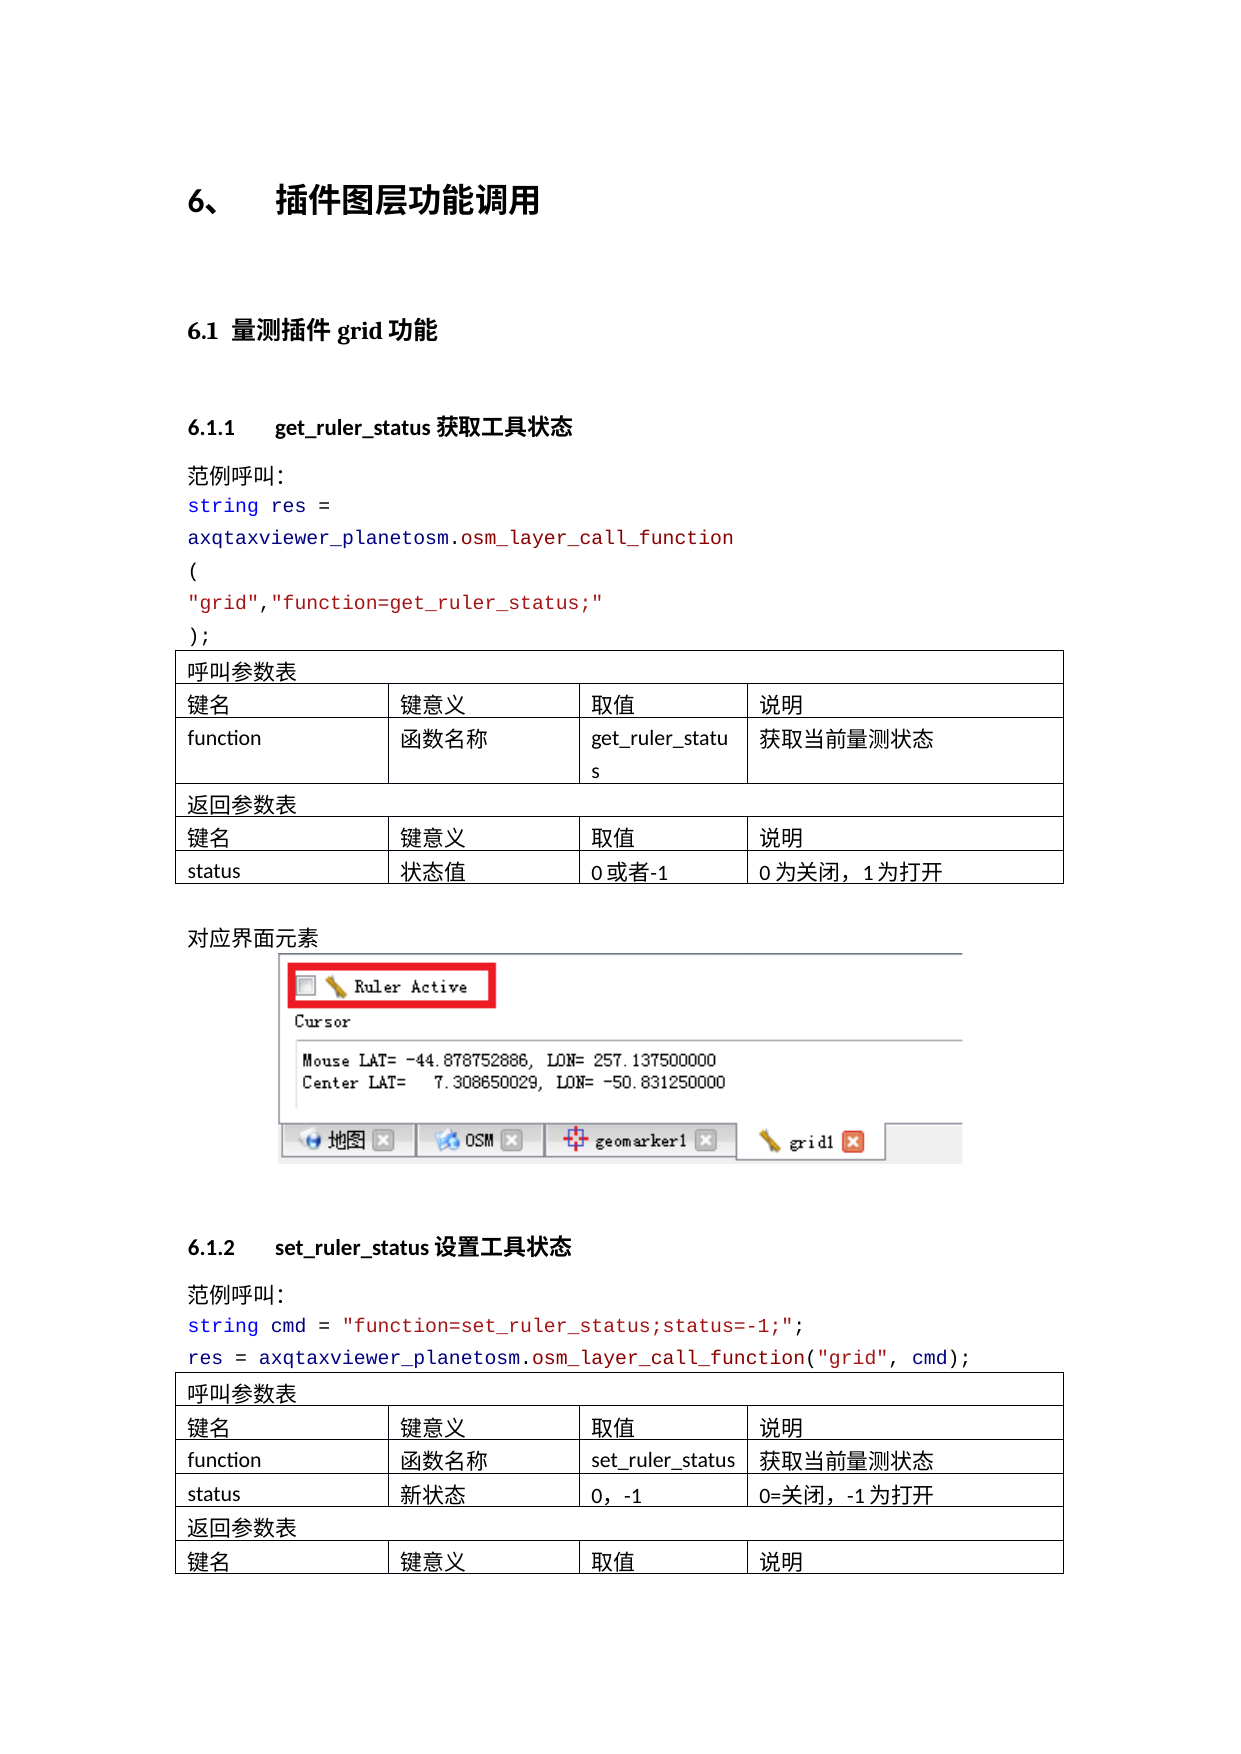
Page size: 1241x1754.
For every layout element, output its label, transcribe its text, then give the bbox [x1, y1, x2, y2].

table_cell 键意义 [389, 817, 579, 850]
table_cell 函数名称 [389, 718, 579, 783]
table_cell 说明 [748, 684, 1063, 717]
text res = axqtaxviewer_planetosm.osm_layer_call_function("grid", cmd); [187, 1339, 1053, 1372]
table_cell 返回参数表 [176, 784, 1063, 816]
table_header 呼叫参数表 [176, 1373, 1063, 1405]
subtitle set_ruler_status 设置工具状态 [187, 1209, 1053, 1274]
table_cell 键名 [176, 684, 388, 717]
table_cell 新状态 [389, 1474, 579, 1506]
table_cell 取值 [580, 1406, 747, 1439]
table_cell 获取当前量测状态 [748, 1440, 1063, 1472]
table_header 呼叫参数表 [176, 651, 1063, 683]
table_cell 返回参数表 [176, 1507, 1063, 1539]
text 范例呼叫： [187, 1274, 1053, 1307]
table_cell 键意义 [389, 1406, 579, 1439]
table_cell status [176, 851, 388, 883]
subtitle 量测插件 grid 功能 [187, 292, 1053, 357]
table_cell 0，-1 [580, 1474, 747, 1506]
subtitle get_ruler_status 获取工具状态 [187, 389, 1053, 454]
table_cell function [176, 718, 388, 783]
text ( [187, 552, 1053, 584]
table_cell 说明 [748, 817, 1063, 850]
table_cell 键名 [176, 817, 388, 850]
text 范例呼叫： [187, 454, 1053, 487]
table_cell 0=关闭，-1为打开 [748, 1474, 1063, 1506]
table_cell 取值 [580, 1541, 747, 1573]
text axqtaxviewer_planetosm.osm_layer_call_function [187, 519, 1053, 552]
table_cell 取值 [580, 817, 747, 850]
table_cell 键意义 [389, 684, 579, 717]
table_cell 键意义 [389, 1541, 579, 1573]
table_cell 获取当前量测状态 [748, 718, 1063, 783]
table_cell 说明 [748, 1541, 1063, 1573]
table_cell function [176, 1440, 388, 1472]
table_cell 键名 [176, 1541, 388, 1573]
table_cell 说明 [748, 1406, 1063, 1439]
table_cell 取值 [580, 684, 747, 717]
picture [277, 953, 963, 1164]
table_cell 0为关闭，1为打开 [748, 851, 1063, 883]
table_cell 键名 [176, 1406, 388, 1439]
subtitle 插件图层功能调用 [187, 162, 1053, 227]
table_cell 函数名称 [389, 1440, 579, 1472]
table_cell get_ruler_status [580, 718, 747, 783]
text string res = [187, 487, 1053, 519]
text 对应界面元素 [187, 917, 1053, 949]
table_cell 0或者-1 [580, 851, 747, 883]
table_cell 状态值 [389, 851, 579, 883]
table_cell status [176, 1474, 388, 1506]
text string cmd = "function=set_ruler_status;status=-1;"; [187, 1307, 1053, 1339]
text "grid","function=get_ruler_status;" [187, 584, 1053, 617]
text ); [187, 617, 1053, 649]
table_cell set_ruler_status [580, 1440, 747, 1472]
